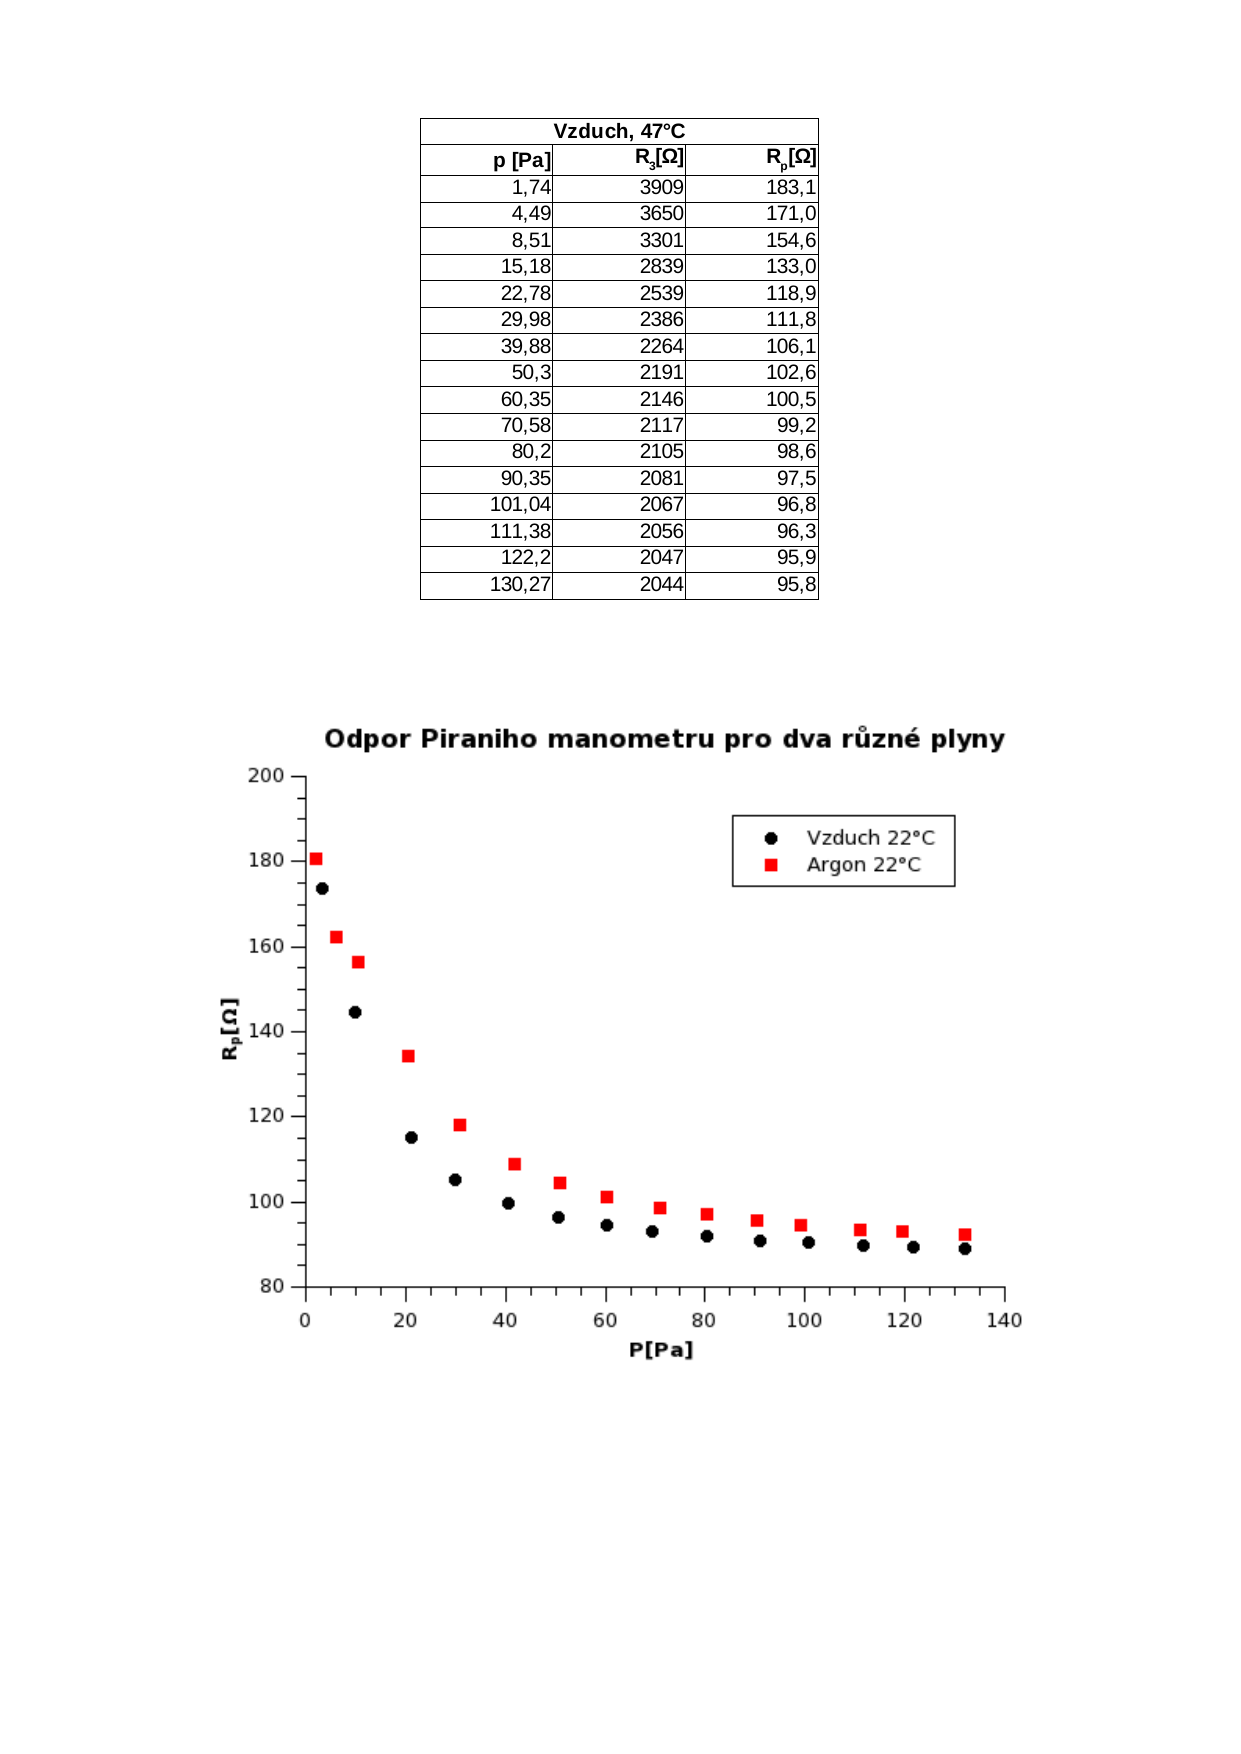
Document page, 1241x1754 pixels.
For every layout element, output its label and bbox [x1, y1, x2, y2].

picture [210, 715, 1031, 1379]
